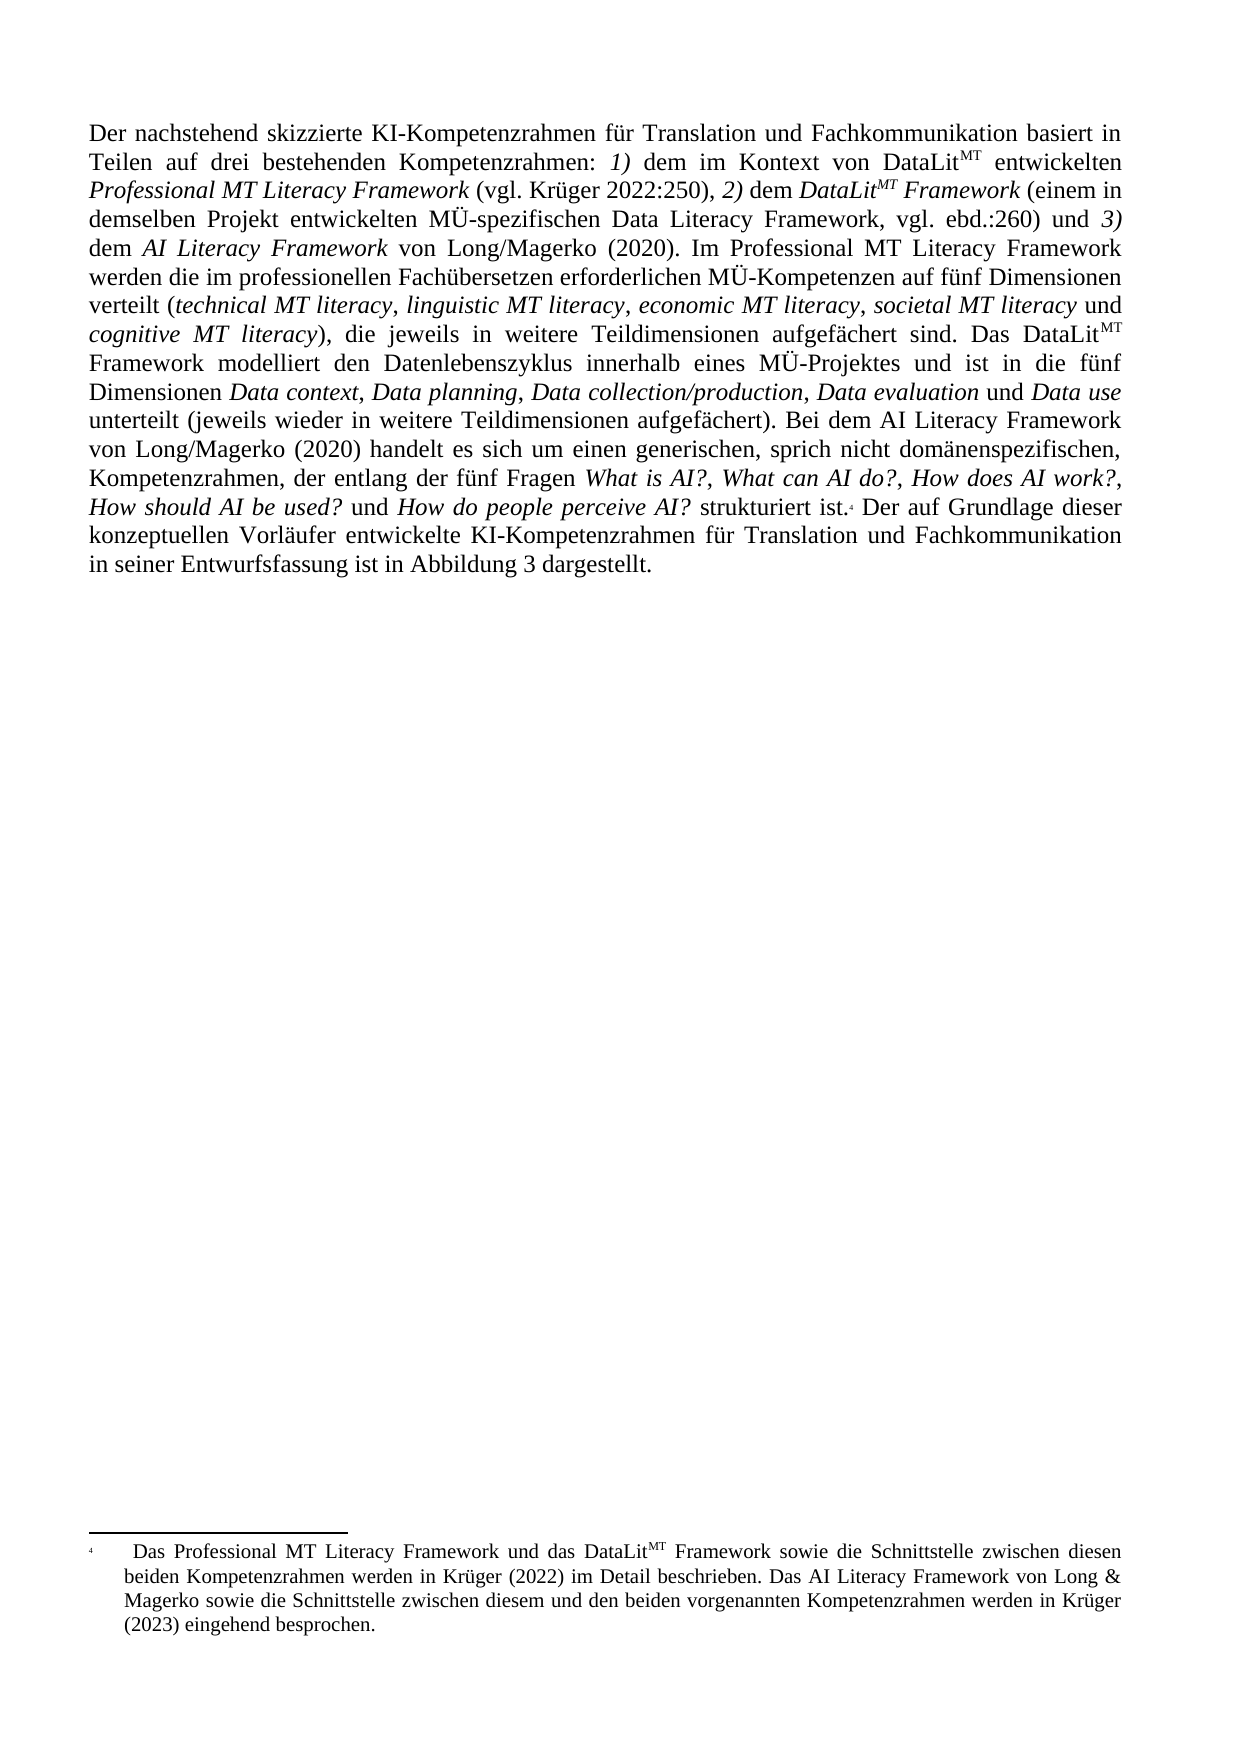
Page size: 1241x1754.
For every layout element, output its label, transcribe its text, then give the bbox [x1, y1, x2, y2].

text Das Professional MT Literacy Framework und das DataLitMT Framework sowie die Schnittstelle zwischen diesen beiden Kompetenzrahmen werden in Krüger (2022) im Detail beschrieben. Das AI Literacy Framework von Long & Magerko sowie die Schnittstelle zwischen diesem und den beiden vorgenannten Kompetenzrahmen werden in Krüger (2023) eingehend besprochen. [89, 1539, 1122, 1636]
text Der nachstehend skizzierte KI-Kompetenzrahmen für Translation und Fachkommunikation basiert in Teilen auf drei bestehenden Kompetenzrahmen: 1) dem im Kontext von DataLitMT entwickelten Professional MT Literacy Framework (vgl. Krüger 2022:250), 2) dem DataLitMT Framework (einem in demselben Projekt entwickelten MÜ-spezifischen Data Literacy Framework, vgl. ebd.:260) und 3) dem AI Literacy Framework von Long/Magerko (2020). Im Professional MT Literacy Framework werden die im professionellen Fachübersetzen erforderlichen MÜ-Kompetenzen auf fünf Dimensionen verteilt (technical MT literacy, linguistic MT literacy, economic MT literacy, societal MT literacy und cognitive MT literacy), die jeweils in weitere Teildimensionen aufgefächert sind. Das DataLitMT Framework modelliert den Datenlebenszyklus innerhalb eines MÜ-Projektes und ist in die fünf Dimensionen Data context, Data planning, Data collection/production, Data evaluation und Data use unterteilt (jeweils wieder in weitere Teildimensionen aufgefächert). Bei dem AI Literacy Framework von Long/Magerko (2020) handelt es sich um einen generischen, sprich nicht domänenspezifischen, Kompetenzrahmen, der entlang der fünf Fragen What is AI?, What can AI do?, How does AI work?, How should AI be used? und How do people perceive AI? strukturiert ist. Der auf Grundlage dieser konzeptuellen Vorläufer entwickelte KI-Kompetenzrahmen für Translation und Fachkommunikation in seiner Entwurfsfassung ist in Abbildung 3 dargestellt. [89, 118, 1122, 578]
